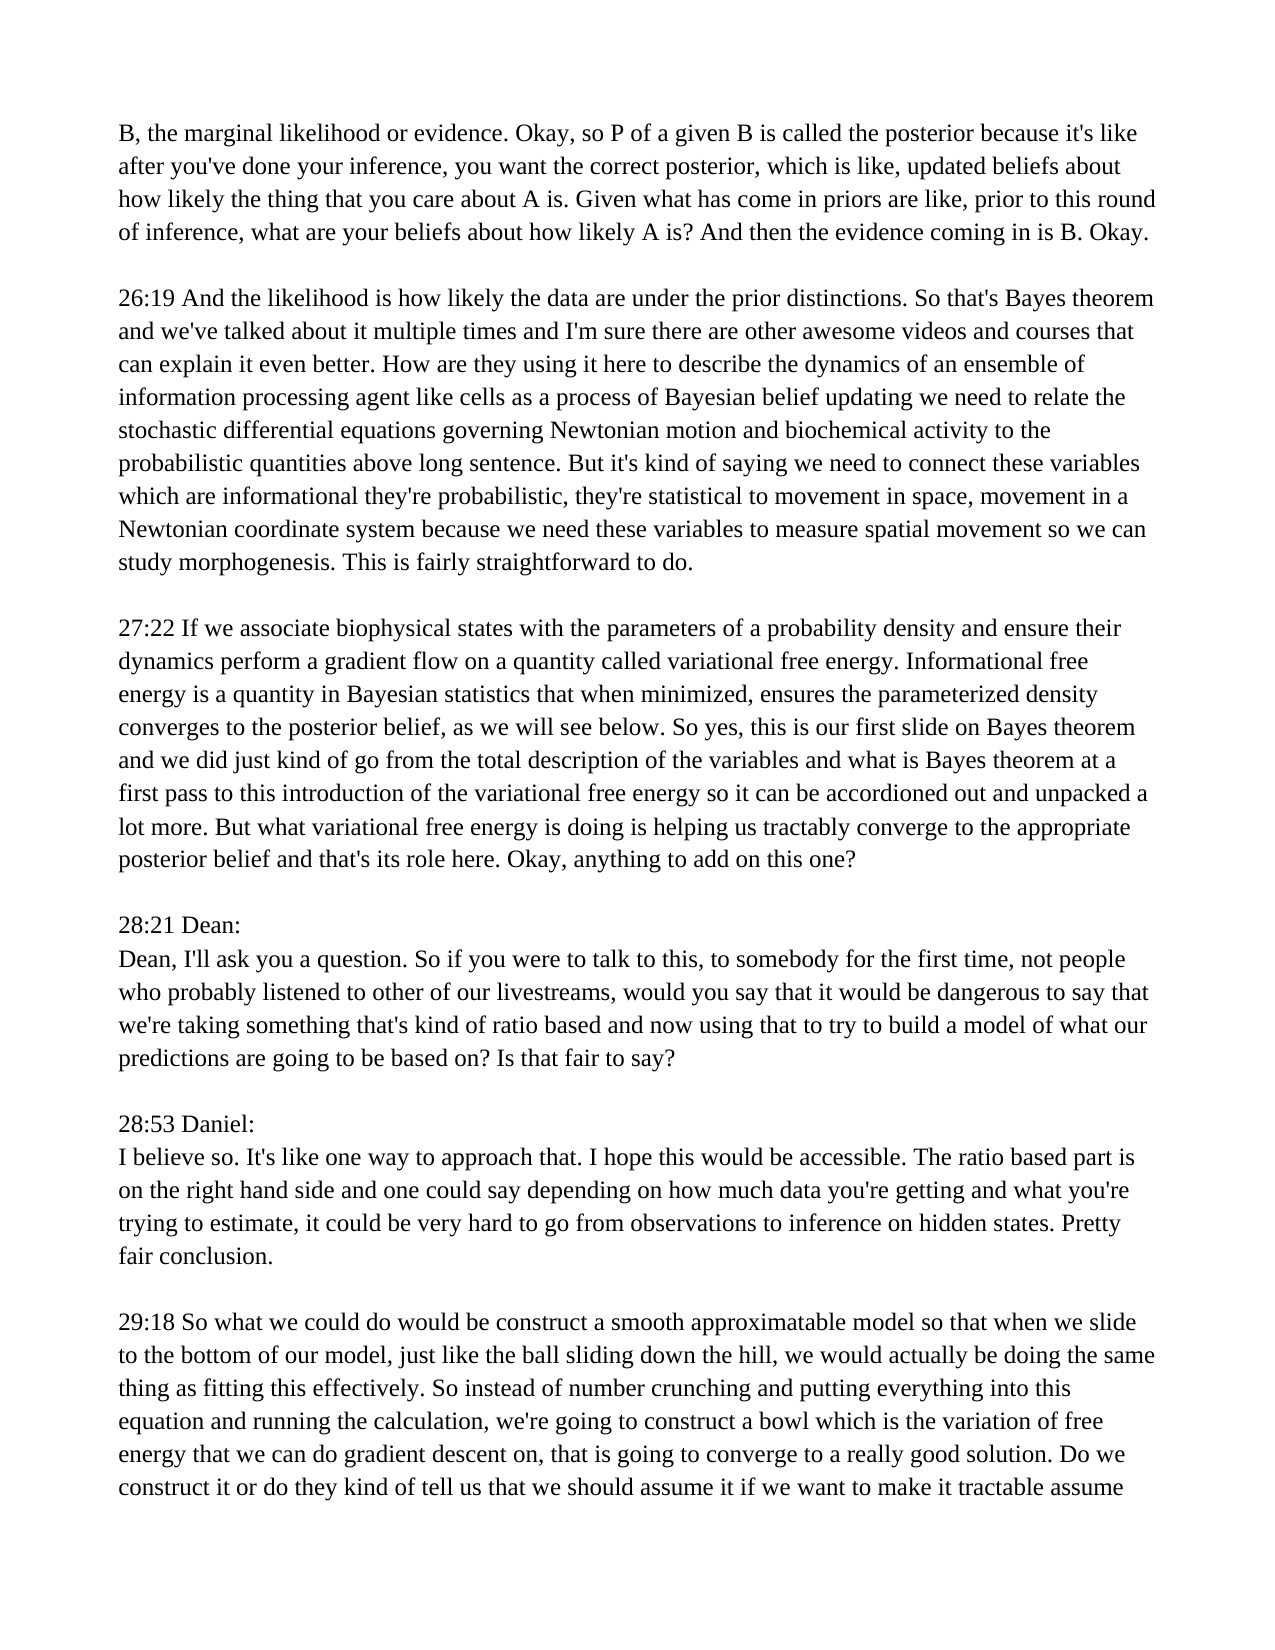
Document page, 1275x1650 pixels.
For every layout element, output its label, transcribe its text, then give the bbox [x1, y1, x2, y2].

text B, the marginal likelihood or evidence. Okay, so P of a given B is called the posterior because it's like after you've done your inference, you want the correct posterior, which is like, updated beliefs about how likely the thing that you care about A is. Given what has come in priors are like, prior to this round of inference, what are your beliefs about how likely A is? And then the evidence coming in is B. Okay. 26:19 And the likelihood is how likely the data are under the prior distinctions. So that's Bayes theorem and we've talked about it multiple times and I'm sure there are other awesome videos and courses that can explain it even better. How are they using it here to describe the dynamics of an ensemble of information processing agent like cells as a process of Bayesian belief updating we need to relate the stochastic differential equations governing Newtonian motion and biochemical activity to the probabilistic quantities above long sentence. But it's kind of saying we need to connect these variables which are informational they're probabilistic, they're statistical to movement in space, movement in a Newtonian coordinate system because we need these variables to measure spatial movement so we can study morphogenesis. This is fairly straightforward to do. 27:22 If we associate biophysical states with the parameters of a probability density and ensure their dynamics perform a gradient flow on a quantity called variational free energy. Informational free energy is a quantity in Bayesian statistics that when minimized, ensures the parameterized density converges to the posterior belief, as we will see below. So yes, this is our first slide on Bayes theorem and we did just kind of go from the total description of the variables and what is Bayes theorem at a first pass to this introduction of the variational free energy so it can be accordioned out and unpacked a lot more. But what variational free energy is doing is helping us tractably converge to the appropriate posterior belief and that's its role here. Okay, anything to add on this one? 28:21 Dean: Dean, I'll ask you a question. So if you were to talk to this, to somebody for the first time, not people who probably listened to other of our livestreams, would you say that it would be dangerous to say that we're taking something that's kind of ratio based and now using that to try to build a model of what our predictions are going to be based on? Is that fair to say? 28:53 Daniel: I believe so. It's like one way to approach that. I hope this would be accessible. The ratio based part is on the right hand side and one could say depending on how much data you're getting and what you're trying to estimate, it could be very hard to go from observations to inference on hidden states. Pretty fair conclusion. 29:18 So what we could do would be construct a smooth approximatable model so that when we slide to the bottom of our model, just like the ball sliding down the hill, we would actually be doing the same thing as fitting this effectively. So instead of number crunching and putting everything into this equation and running the calculation, we're going to construct a bowl which is the variation of free energy that we can do gradient descent on, that is going to converge to a really good solution. Do we construct it or do they kind of tell us that we should assume it if we want to make it tractable assume [118, 118, 1157, 1501]
